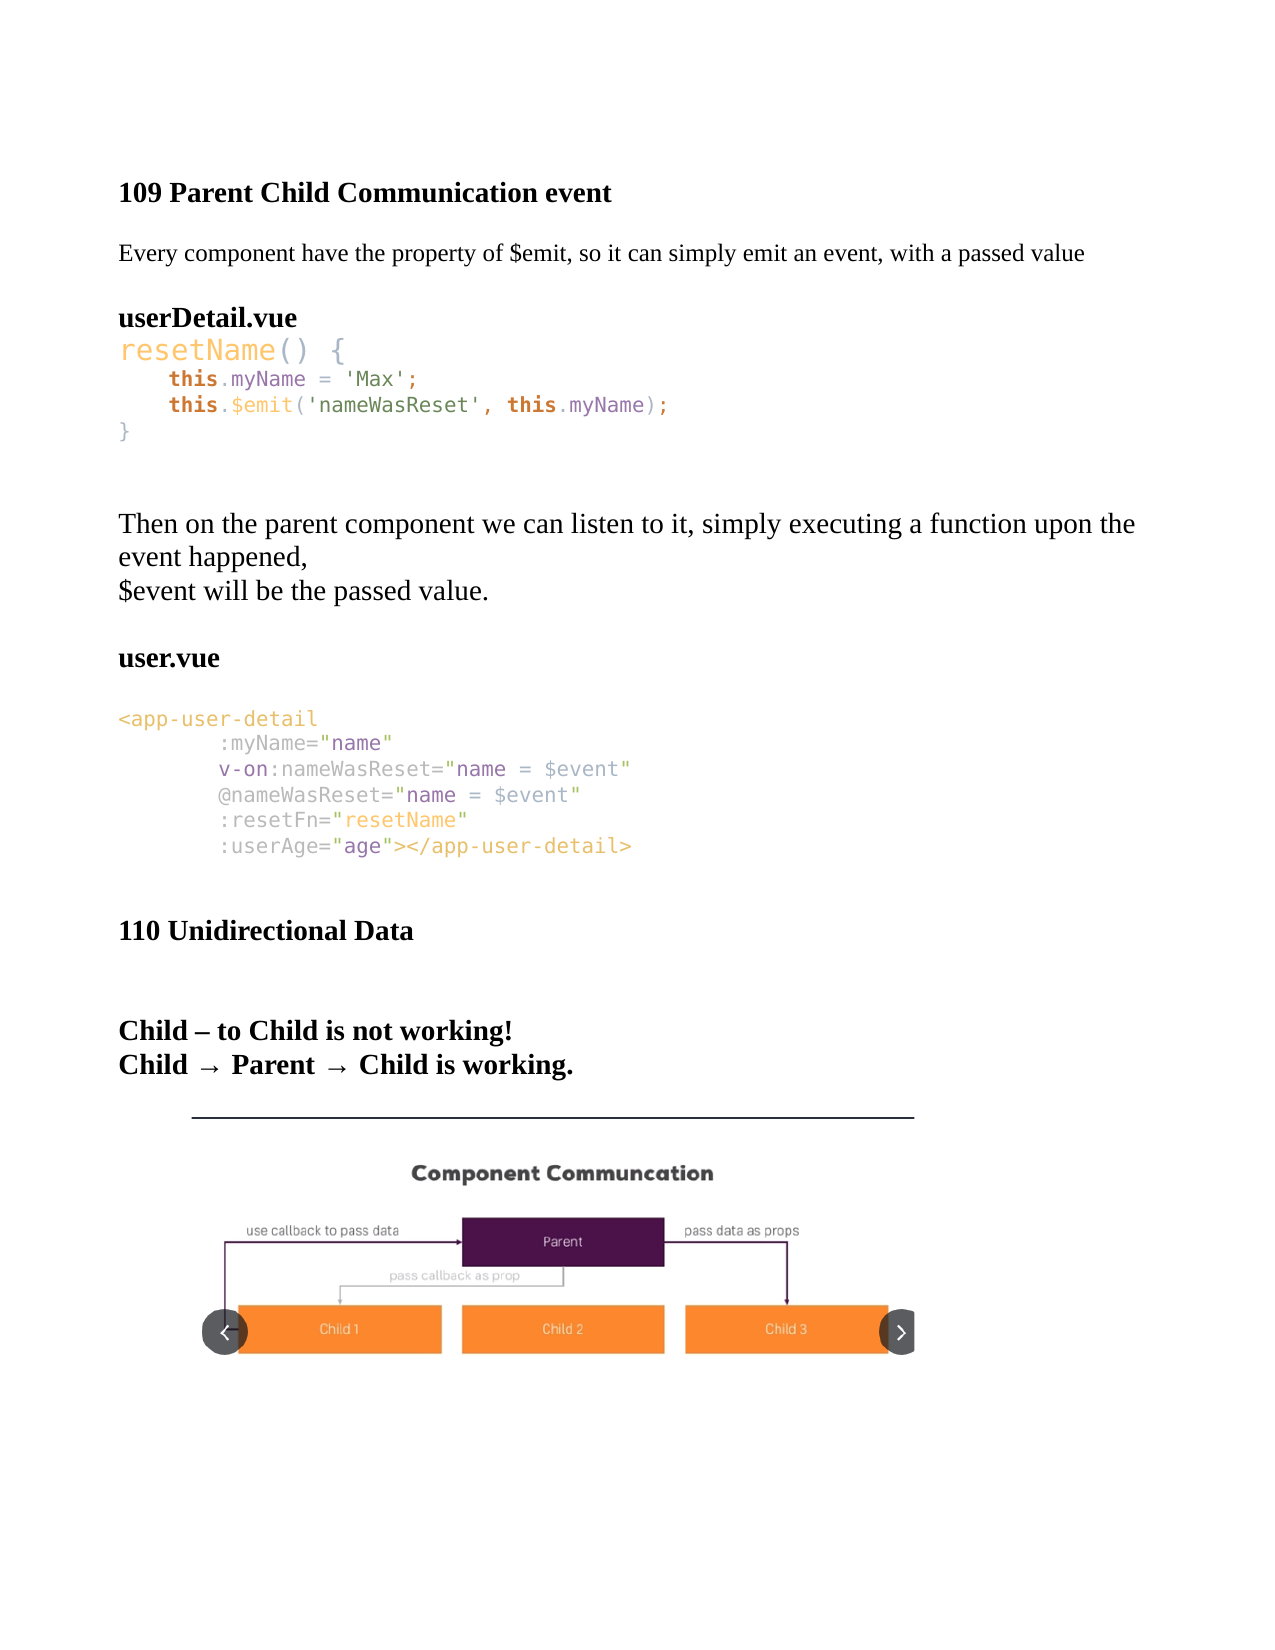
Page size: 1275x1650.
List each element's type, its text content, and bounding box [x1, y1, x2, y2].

text v-on:nameWasReset="name = $event" [118, 757, 1157, 783]
text 109 Parent Child Communication event [118, 175, 1157, 209]
text resetName() { [118, 333, 1157, 367]
text :myName="name" [118, 731, 1157, 757]
text userDetail.vue [118, 300, 1157, 333]
text <app-user-detail [118, 707, 1157, 731]
text this.myName = 'Max'; [118, 367, 1157, 393]
text :resetFn="resetName" [118, 808, 1157, 834]
text Then on the parent component we can listen to it, simply executing a function upon the event happened, [118, 506, 1157, 573]
text user.vue [118, 640, 1157, 674]
text Every component have the property of $emit, so it can simply emit an event, with a passed value [118, 238, 1157, 266]
text this.$emit('nameWasReset', this.myName); [118, 393, 1157, 419]
text Child – to Child is not working! [118, 1013, 1157, 1047]
text } [118, 419, 1157, 443]
text 110 Unidirectional Data [118, 913, 1157, 946]
text :userAge="age"></app-user-detail> [118, 834, 1157, 859]
text @nameWasReset="name = $event" [118, 783, 1157, 808]
text Child → Parent → Child is working. [118, 1047, 1157, 1080]
text $event will be the passed value. [118, 573, 1157, 607]
